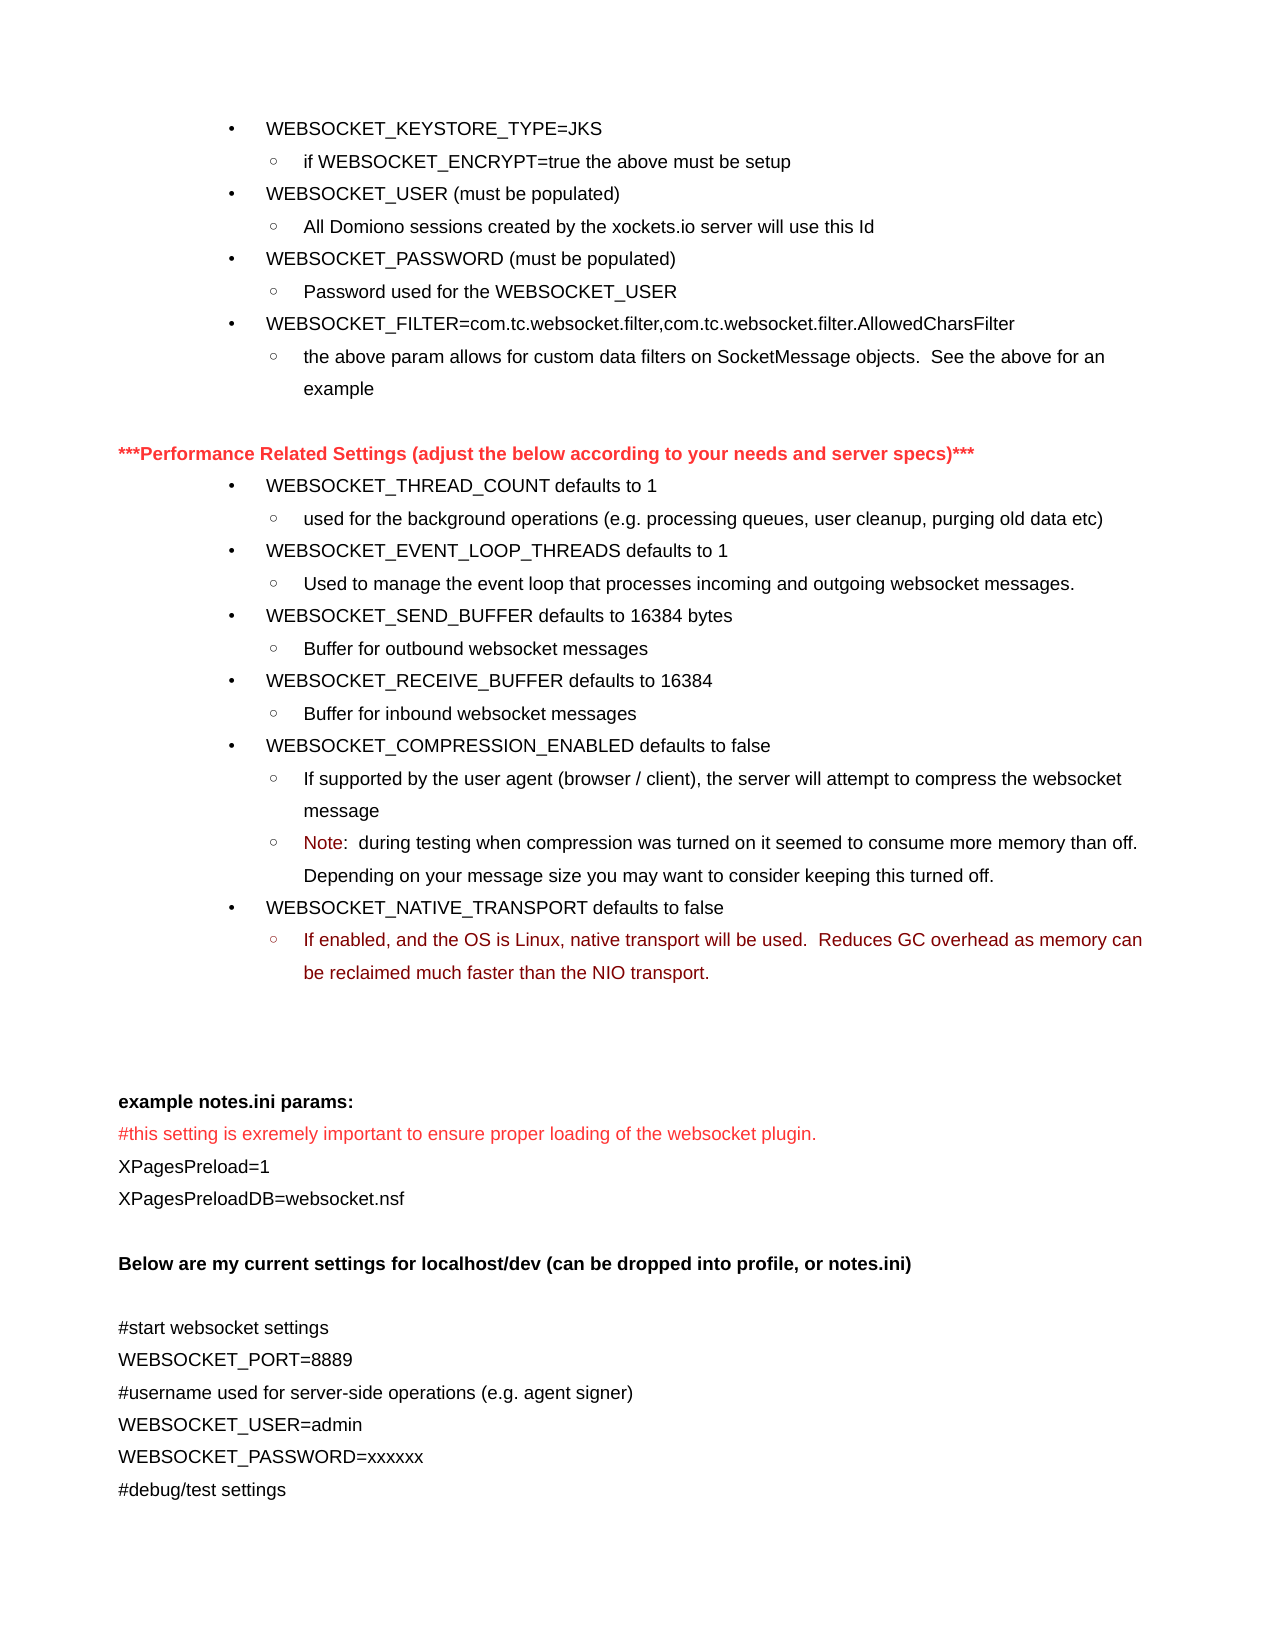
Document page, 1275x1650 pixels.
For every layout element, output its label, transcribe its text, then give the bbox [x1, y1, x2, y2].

text WEBSOCKET_PASSWORD=xxxxxx [118, 1446, 1157, 1468]
text #username used for server-side operations (e.g. agent signer) [118, 1381, 1157, 1403]
list WEBSOCKET_SEND_BUFFER defaults to 16384 bytes [228, 605, 1157, 627]
text #start websocket settings [118, 1317, 1157, 1338]
text Below are my current settings for localhost/dev (can be dropped into profile, or notes.ini) [118, 1252, 1157, 1274]
list WEBSOCKET_PASSWORD (must be populated) [228, 248, 1157, 270]
list the above param allows for custom data filters on SocketMessage objects. See the above for an example [266, 346, 1157, 399]
list If enabled, and the OS is Linux, native transport will be used. Reduces GC overhead as memory can be reclaimed much faster than the NIO transport. [266, 929, 1157, 983]
list if WEBSOCKET_ENCRYPT=true the above must be setup [266, 151, 1157, 172]
list Note: during testing when compression was turned on it seemed to consume more memory than off. Depending on your message size you may want to consider keeping this turned off. [266, 832, 1157, 886]
list Used to manage the event loop that processes incoming and outgoing websocket messages. [266, 572, 1157, 594]
list Password used for the WEBSOCKET_USER [266, 281, 1157, 302]
text WEBSOCKET_PORT=8889 [118, 1349, 1157, 1371]
list WEBSOCKET_NATIVE_TRANSPORT defaults to false [228, 897, 1157, 918]
list If supported by the user agent (browser / client), the server will attempt to compress the websocket message [266, 767, 1157, 821]
text ***Performance Related Settings (adjust the below according to your needs and server specs)*** [118, 443, 1157, 464]
list WEBSOCKET_THREAD_COUNT defaults to 1 [228, 475, 1157, 497]
text WEBSOCKET_USER=admin [118, 1414, 1157, 1435]
list WEBSOCKET_KEYSTORE_TYPE=JKS [228, 118, 1157, 140]
list All Domiono sessions created by the xockets.io server will use this Id [266, 216, 1157, 237]
list used for the background operations (e.g. processing queues, user cleanup, purging old data etc) [266, 507, 1157, 529]
text XPagesPreload=1 [118, 1155, 1157, 1177]
list Buffer for outbound websocket messages [266, 637, 1157, 659]
list Buffer for inbound websocket messages [266, 702, 1157, 724]
list WEBSOCKET_EVENT_LOOP_THREADS defaults to 1 [228, 540, 1157, 562]
list WEBSOCKET_COMPRESSION_ENABLED defaults to false [228, 735, 1157, 757]
text example notes.ini params: [118, 1091, 1157, 1112]
text XPagesPreloadDB=websocket.nsf [118, 1188, 1157, 1209]
list WEBSOCKET_FILTER=com.tc.websocket.filter,com.tc.websocket.filter.AllowedCharsFilter [228, 313, 1157, 335]
list WEBSOCKET_USER (must be populated) [228, 183, 1157, 205]
text #this setting is exremely important to ensure proper loading of the websocket plugin. [118, 1123, 1157, 1145]
list WEBSOCKET_RECEIVE_BUFFER defaults to 16384 [228, 670, 1157, 692]
text #debug/test settings [118, 1478, 1157, 1500]
